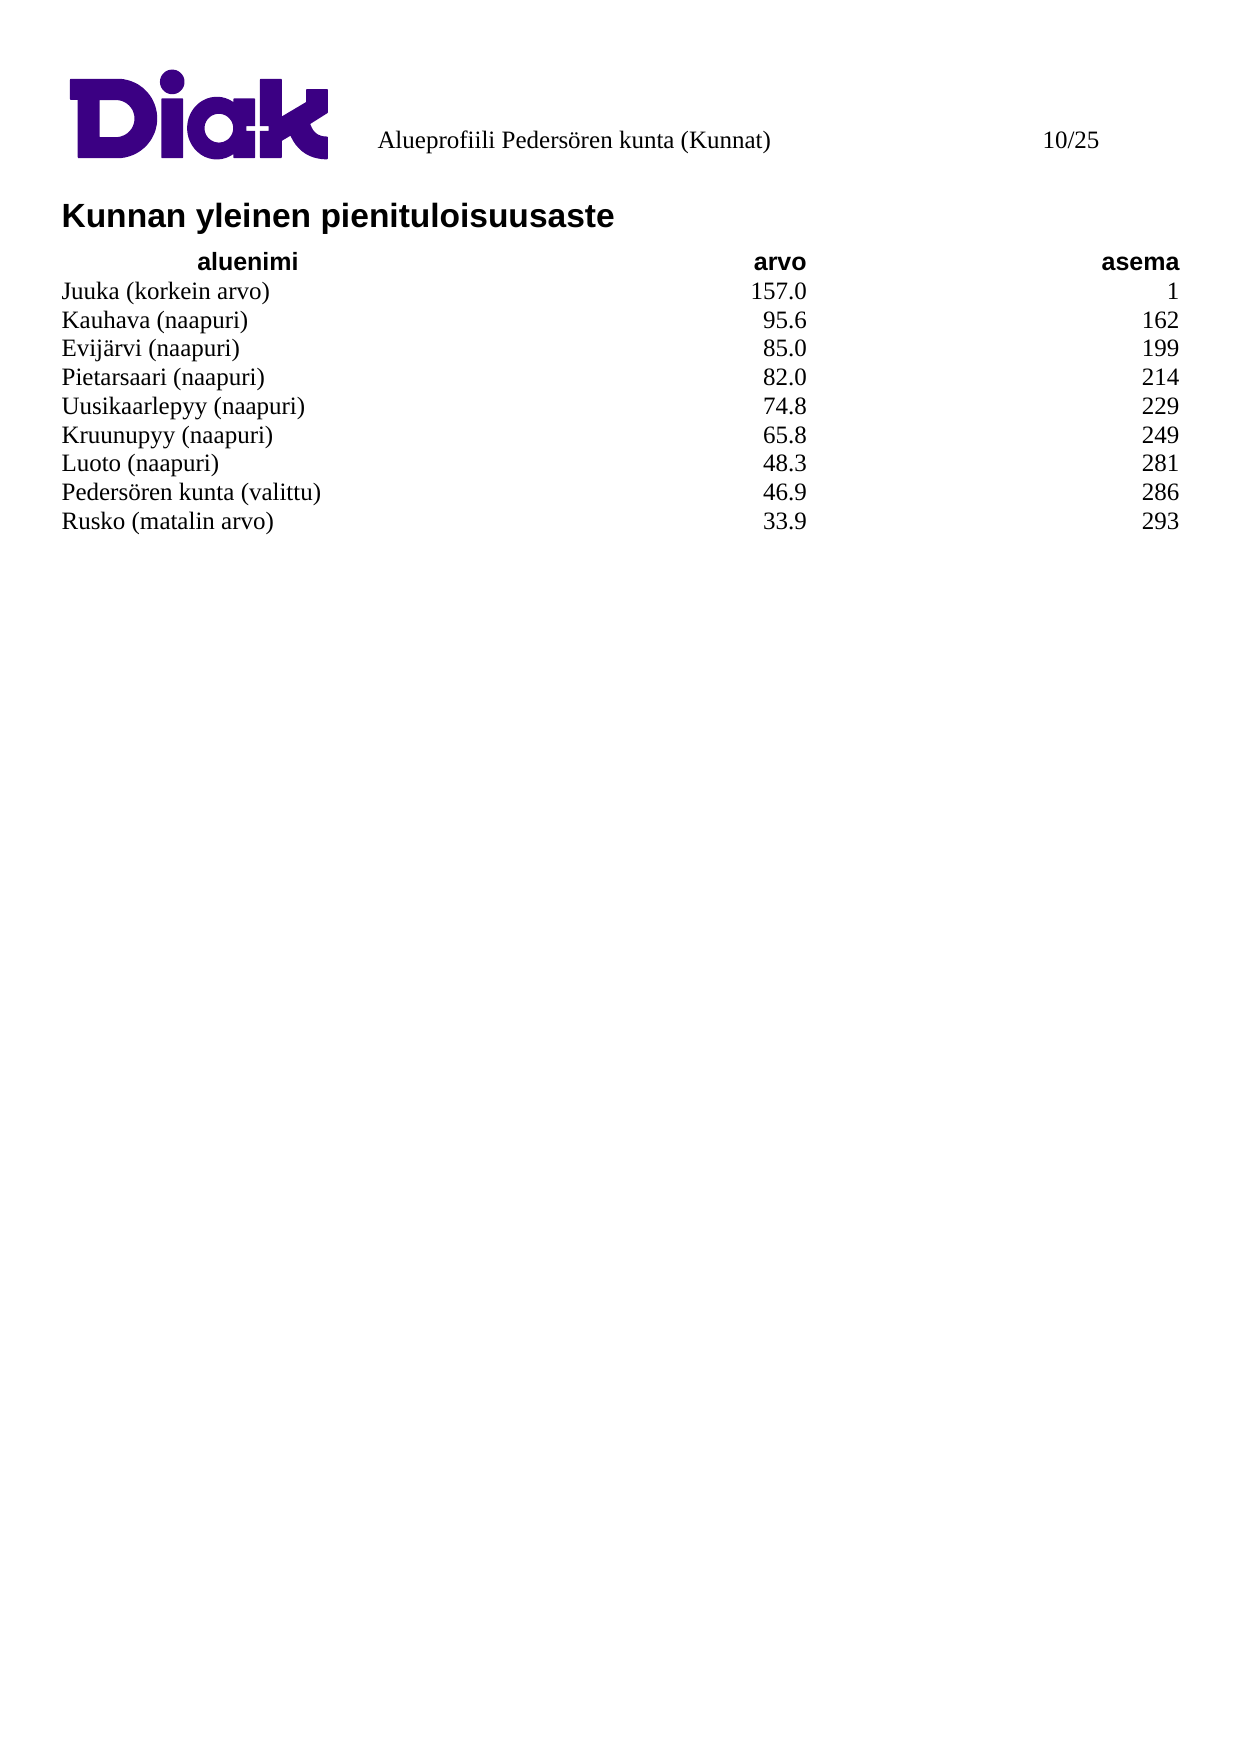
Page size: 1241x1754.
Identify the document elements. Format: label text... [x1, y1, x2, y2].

table_cell 82.0 [434, 362, 806, 391]
table_cell 157.0 [434, 276, 806, 305]
table_cell 48.3 [434, 449, 806, 477]
table_cell 95.6 [434, 305, 806, 333]
table_cell 162 [806, 305, 1179, 333]
table_header arvo [434, 247, 806, 276]
table_cell 214 [806, 362, 1179, 391]
table_cell 281 [806, 449, 1179, 477]
table_cell 199 [806, 334, 1179, 362]
table_cell 286 [806, 477, 1179, 506]
table_cell Kruunupyy (naapuri) [61, 420, 434, 448]
table_cell Pedersören kunta (valittu) [61, 477, 434, 506]
table_cell 229 [806, 391, 1179, 420]
table_cell 1 [806, 276, 1179, 305]
table_cell 46.9 [434, 477, 806, 506]
table_cell 293 [806, 506, 1179, 535]
table_cell Pietarsaari (naapuri) [61, 362, 434, 391]
table_cell 65.8 [434, 420, 806, 448]
table_cell Kauhava (naapuri) [61, 305, 434, 333]
table_cell 33.9 [434, 506, 806, 535]
table_cell Evijärvi (naapuri) [61, 334, 434, 362]
table_cell Rusko (matalin arvo) [61, 506, 434, 535]
table_cell 74.8 [434, 391, 806, 420]
subtitle Kunnan yleinen pienituloisuusaste [61, 196, 1179, 235]
table_cell Uusikaarlepyy (naapuri) [61, 391, 434, 420]
table_header asema [806, 247, 1179, 276]
table_header aluenimi [61, 247, 434, 276]
table_cell Juuka (korkein arvo) [61, 276, 434, 305]
table_cell 249 [806, 420, 1179, 448]
table_cell Luoto (naapuri) [61, 449, 434, 477]
table_cell 85.0 [434, 334, 806, 362]
